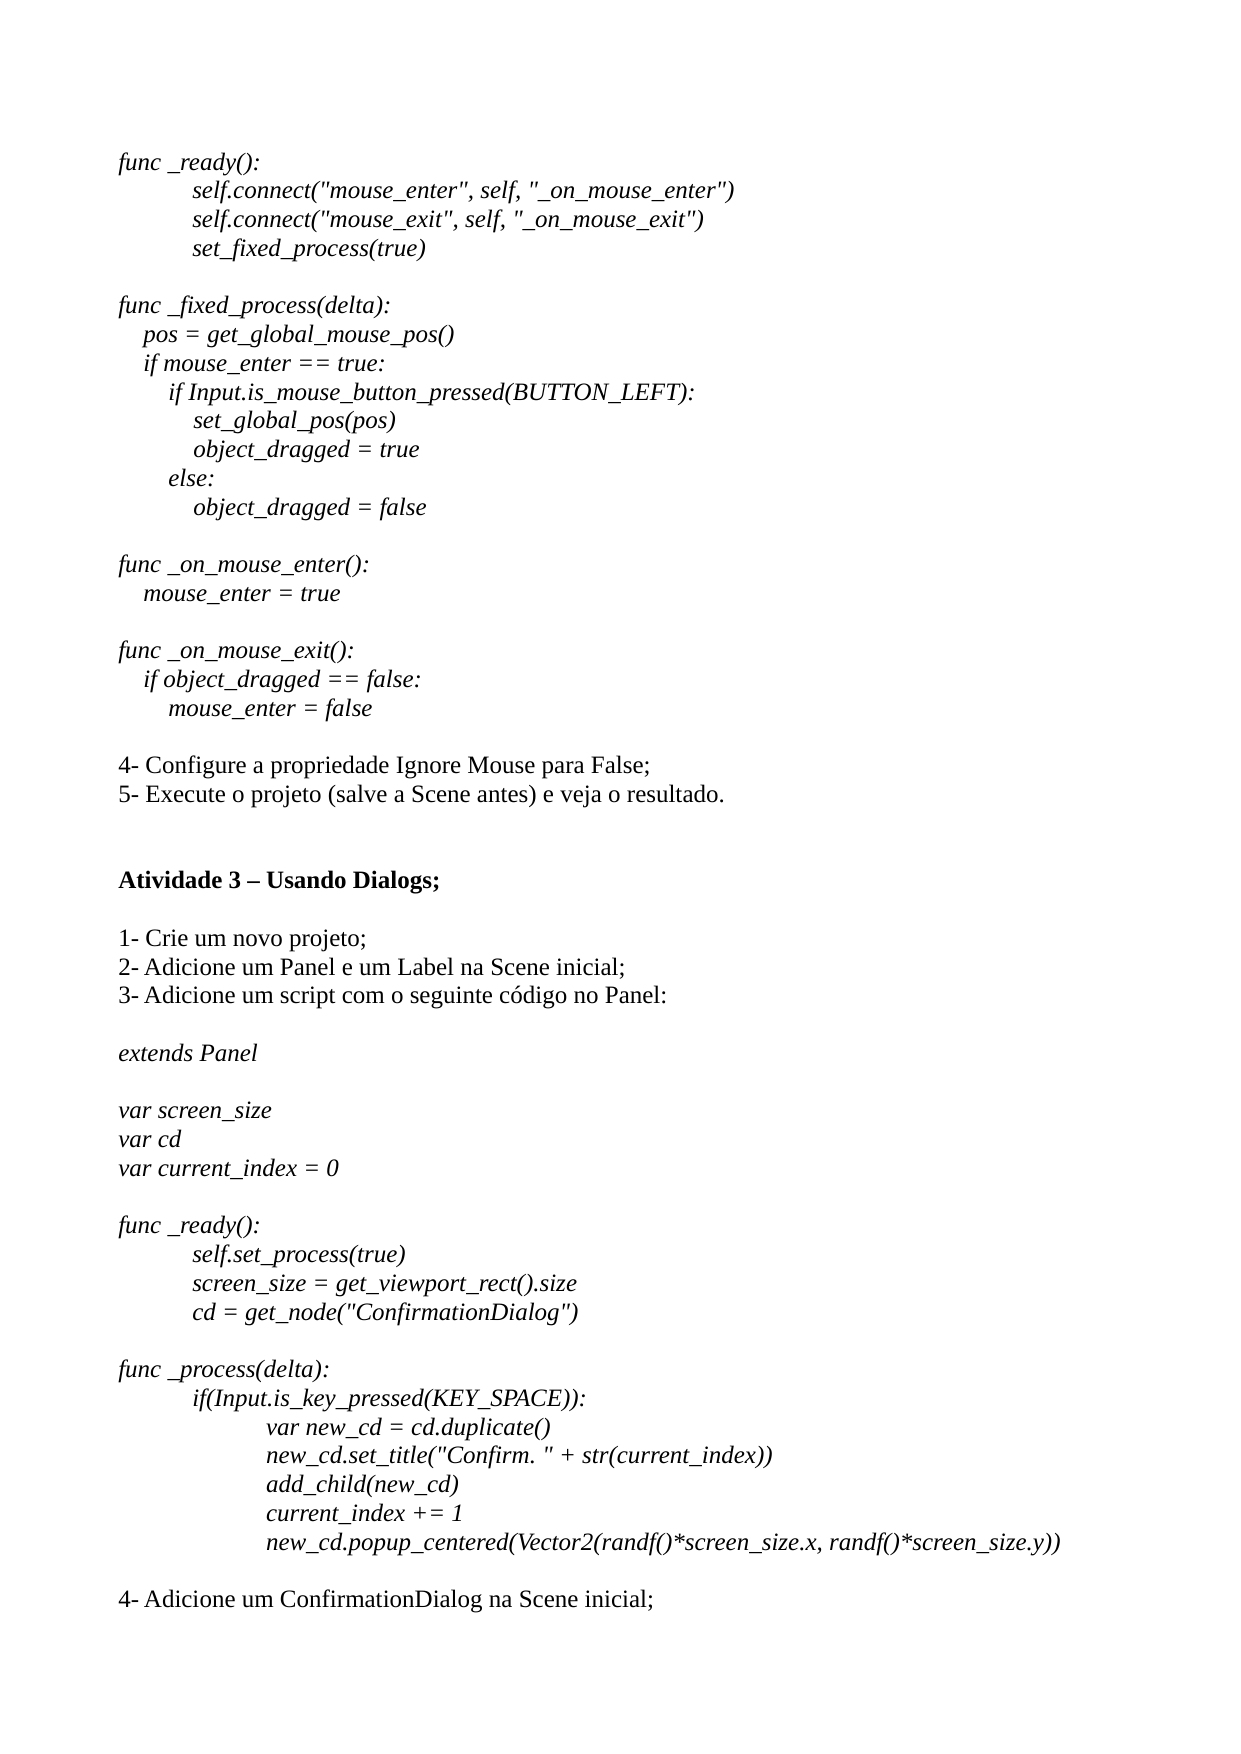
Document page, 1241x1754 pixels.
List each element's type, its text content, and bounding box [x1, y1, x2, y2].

text 3- Adicione um script com o seguinte código no Panel: [118, 981, 1122, 1009]
text extends Panel var screen_size var cd var current_index = 0 func _ready(): self.set_process(true) screen_size = get_viewport_rect().size cd = get_node("ConfirmationDialog") func _process(delta): if(Input.is_key_pressed(KEY_SPACE)): var new_cd = cd.duplicate() new_cd.set_title("Confirm. " + str(current_index)) add_child(new_cd) current_index += 1 new_cd.popup_centered(Vector2(randf()*screen_size.x, randf()*screen_size.y)) [118, 1009, 1122, 1584]
text func _ready(): self.connect("mouse_enter", self, "_on_mouse_enter") self.connect("mouse_exit", self, "_on_mouse_exit") set_fixed_process(true) func _fixed_process(delta): pos = get_global_mouse_pos() if mouse_enter == true: if Input.is_mouse_button_pressed(BUTTON_LEFT): set_global_pos(pos) object_dragged = true else: object_dragged = false func _on_mouse_enter(): mouse_enter = true func _on_mouse_exit(): if object_dragged == false: mouse_enter = false [118, 118, 1122, 751]
text Atividade 3 – Usando Dialogs; [118, 866, 1122, 894]
text 4- Configure a propriedade Ignore Mouse para False; 5- Execute o projeto (salve a Scene antes) e veja o resultado. [118, 751, 1122, 808]
text 1- Crie um novo projeto; [118, 923, 1122, 952]
text 4- Adicione um ConfirmationDialog na Scene inicial; [118, 1584, 1122, 1613]
text 2- Adicione um Panel e um Label na Scene inicial; [118, 952, 1122, 981]
